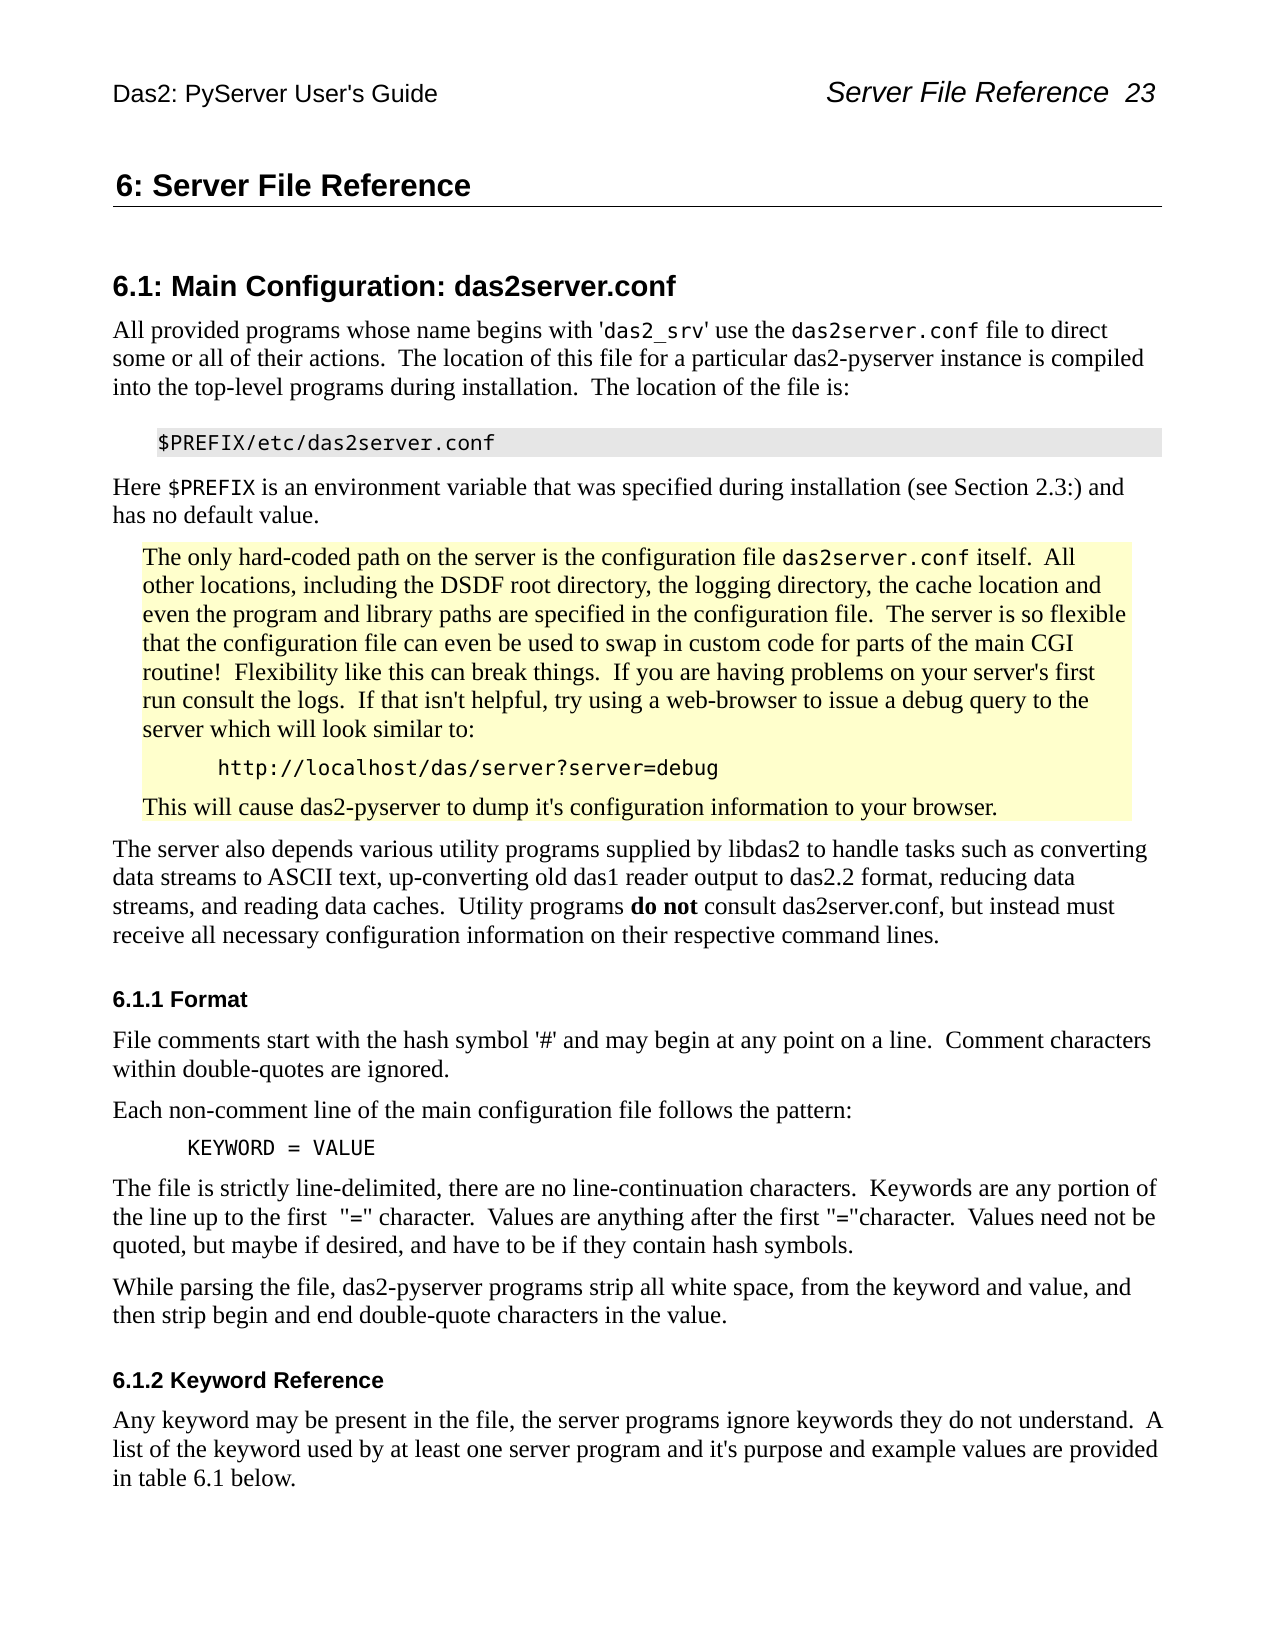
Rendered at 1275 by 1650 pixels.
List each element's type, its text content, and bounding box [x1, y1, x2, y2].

subtitle Server File Reference [112, 164, 1162, 206]
text The server also depends various utility programs supplied by libdas2 to handle tasks such as converting data streams to ASCII text, up-converting old das1 reader output to das2.2 format, reducing data streams, and reading data caches. Utility programs do not consult das2server.conf, but instead must receive all necessary configuration information on their respective command lines. [112, 834, 1162, 949]
text All provided programs whose name begins with 'das2_srv' use the das2server.conf file to direct some or all of their actions. The location of this file for a particular das2-pyserver instance is compiled into the top-level programs during installation. The location of the file is: [112, 315, 1162, 401]
subtitle Format [112, 986, 1162, 1012]
text The only hard-coded path on the server is the configuration file das2server.conf itself. All other locations, including the DSDF root directory, the logging directory, the cache location and even the program and library paths are specified in the configuration file. The server is so flexible that the configuration file can even be used to swap in custom code for parts of the main CGI routine! Flexibility like this can break things. If you are having problems on your server's first run consult the logs. If that isn't helpful, try using a web-browser to issue a debug query to the server which will look similar to: [142, 542, 1132, 743]
text Each non-comment line of the main configuration file follows the pattern: [112, 1095, 1162, 1124]
text File comments start with the hash symbol '#' and may begin at any point on a line. Comment characters within double-quotes are ignored. [112, 1025, 1162, 1082]
text Here $PREFIX is an environment variable that was specified during installation (see Section 2.3) and has no default value. [112, 472, 1162, 529]
subtitle Main Configuration: das2server.conf [112, 269, 1162, 302]
text Any keyword may be present in the file, the server programs ignore keywords they do not understand. A list of the keyword used by at least one server program and it's purpose and example values are provided in table 6.1 below. [112, 1406, 1162, 1492]
text KEYWORD = VALUE [187, 1136, 1162, 1161]
text This will cause das2-pyserver to dump it's configuration information to your browser. [142, 792, 1132, 821]
text The file is strictly line-delimited, there are no line-continuation characters. Keywords are any portion of the line up to the first "=" character. Values are anything after the first "="character. Values need not be quoted, but maybe if desired, and have to be if they contain hash symbols. [112, 1173, 1162, 1259]
text While parsing the file, das2-pyserver programs strip all white space, from the keyword and value, and then strip begin and end double-quote characters in the value. [112, 1272, 1162, 1329]
subtitle Keyword Reference [112, 1367, 1162, 1393]
text http://localhost/das/server?server=debug [142, 756, 1132, 780]
text $PREFIX/etc/das2server.conf [157, 428, 1162, 457]
